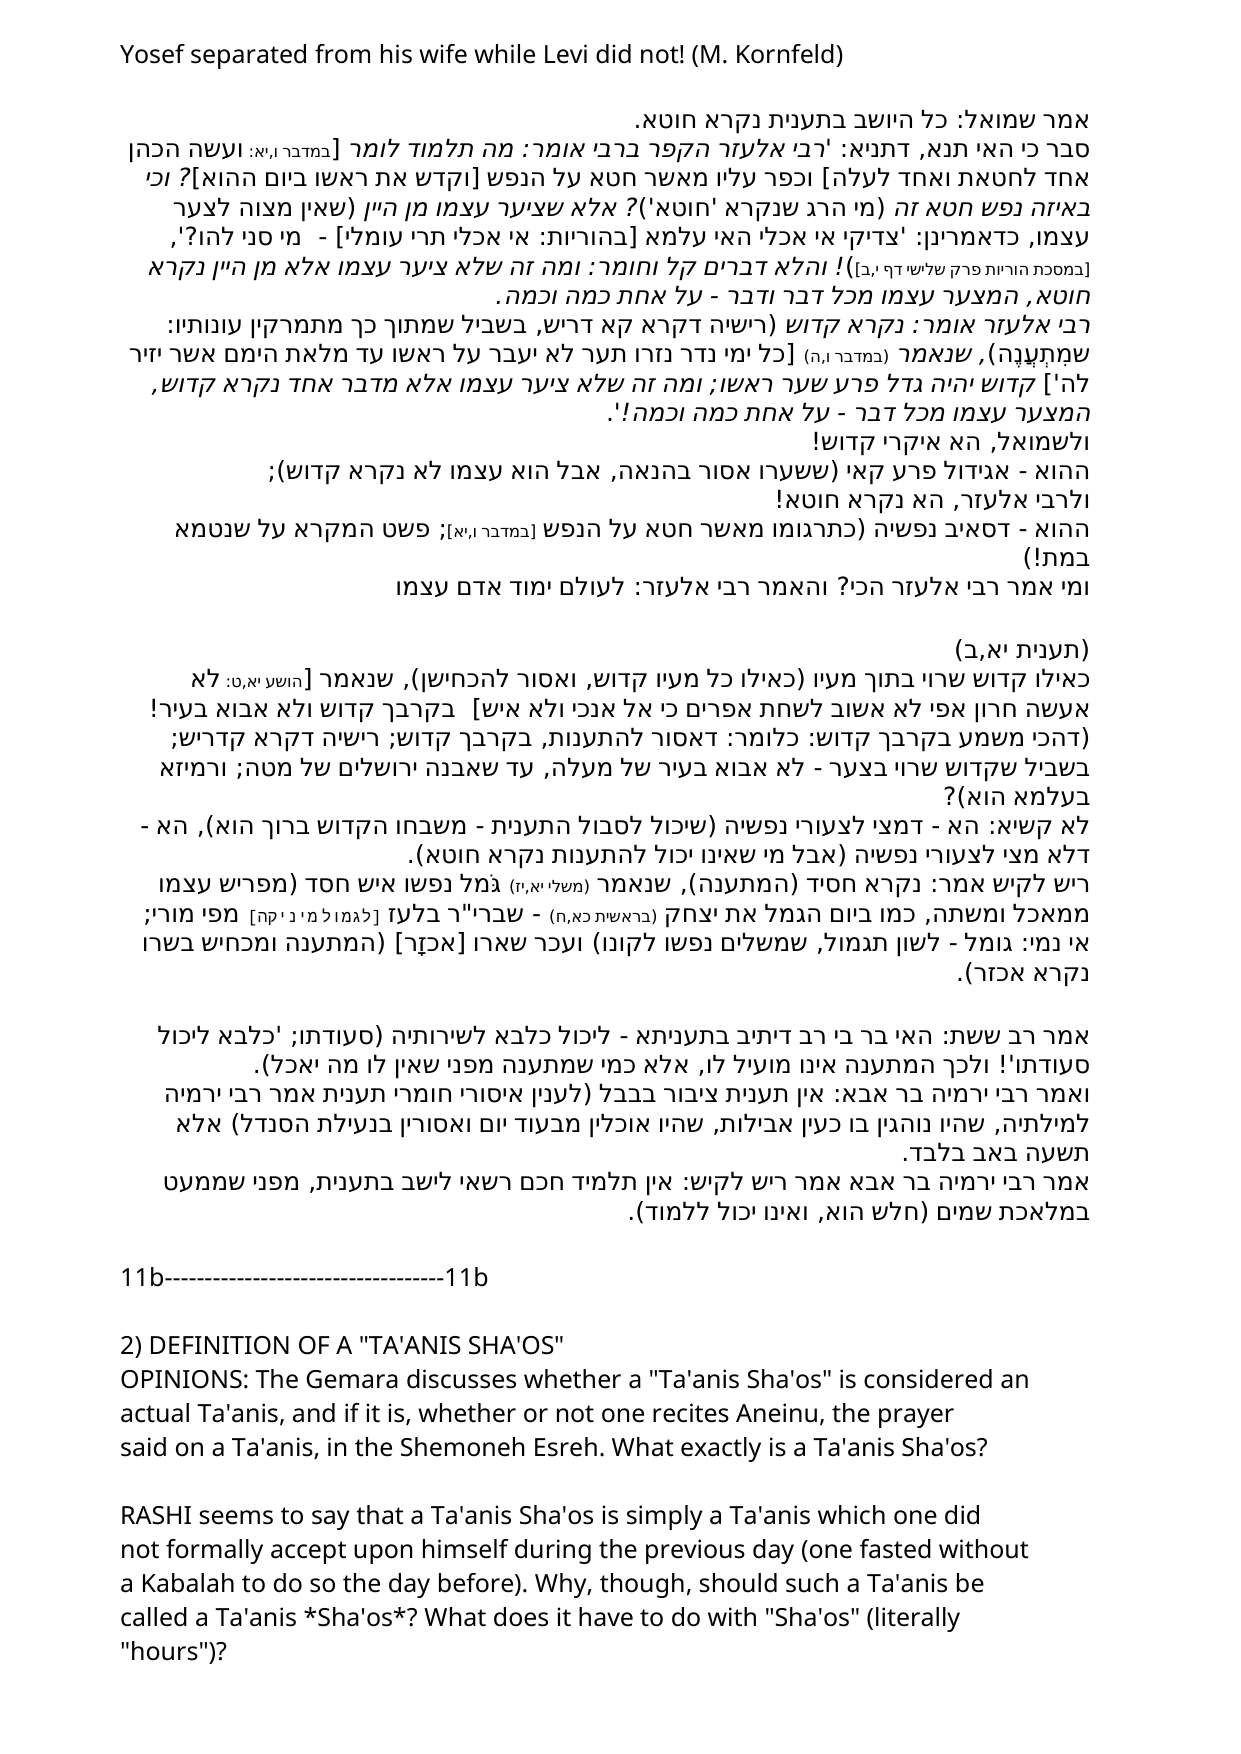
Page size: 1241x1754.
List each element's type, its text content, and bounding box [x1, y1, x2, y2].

text ההוא - דסאיב נפשיה (כתרגומו מאשר חטא על הנפש [במדבר ו,יא]; פשט המקרא על שנטמא במת!) [120, 515, 1090, 573]
text 2) DEFINITION OF A "TA'ANIS SHA'OS" [120, 1328, 1090, 1362]
text (תענית יא,ב) [120, 636, 1090, 664]
text לא קשיא: הא - דמצי לצעורי נפשיה (שיכול לסבול התענית - משבחו הקדוש ברוך הוא), הא - דלא מצי לצעורי נפשיה (אבל מי שאינו יכול להתענות נקרא חוטא). [120, 811, 1090, 870]
text RASHI seems to say that a Ta'anis Sha'os is simply a Ta'anis which one did [120, 1498, 1090, 1532]
text called a Ta'anis *Sha'os*? What does it have to do with "Sha'os" (literally [120, 1599, 1090, 1633]
text ההוא - אגידול פרע קאי (ששערו אסור בהנאה, אבל הוא עצמו לא נקרא קדוש); [120, 457, 1090, 486]
text not formally accept upon himself during the previous day (one fasted without [120, 1532, 1090, 1566]
text ואמר רבי ירמיה בר אבא: אין תענית ציבור בבבל (לענין איסורי חומרי תענית אמר רבי ירמיה למילתיה, שהיו נוהגין בו כעין אבילות, שהיו אוכלין מבעוד יום ואסורין בנעילת הסנדל) אלא תשעה באב בלבד. [120, 1079, 1090, 1167]
text סבר כי האי תנא, דתניא: 'רבי אלעזר הקפר ברבי אומר: מה תלמוד לומר [במדבר ו,יא: ועשה הכהן אחד לחטאת ואחד לעלה] וכפר עליו מאשר חטא על הנפש [וקדש את ראשו ביום ההוא]? וכי באיזה נפש חטא זה (מי הרג שנקרא 'חוטא')? אלא שציער עצמו מן היין (שאין מצוה לצער עצמו, כדאמרינן: 'צדיקי אי אכלי האי עלמא [בהוריות: אי אכלי תרי עומלי] - מי סני להו?', [במסכת הוריות פרק שלישי דף י,ב])! והלא דברים קל וחומר: ומה זה שלא ציער עצמו אלא מן היין נקרא חוטא, המצער עצמו מכל דבר ודבר - על אחת כמה וכמה. [120, 134, 1090, 310]
text ריש לקיש אמר: נקרא חסיד (המתענה), שנאמר (משלי יא,יז) גֹּמל נפשו איש חסד (מפריש עצמו ממאכל ומשתה, כמו ביום הגמל את יצחק (בראשית כא,ח) - שברי"ר בלעז [לגמול מיניקה] מפי מורי; אי נמי: גומל - לשון תגמול, שמשלים נפשו לקונו) ועכר שארו [אכזָר] (המתענה ומכחיש בשרו נקרא אכזר). [120, 870, 1090, 987]
text 11b-----------------------------------11b [120, 1260, 1090, 1294]
text אמר רבי ירמיה בר אבא אמר ריש לקיש: אין תלמיד חכם רשאי לישב בתענית, מפני שממעט במלאכת שמים (חלש הוא, ואינו יכול ללמוד). [120, 1167, 1090, 1226]
text ומי אמר רבי אלעזר הכי? והאמר רבי אלעזר: לעולם ימוד אדם עצמו [120, 573, 1090, 602]
text רבי אלעזר אומר: נקרא קדוש (רישיה דקרא קא דריש, בשביל שמתוך כך מתמרקין עונותיו: שמִתְעֲנֶה), שנאמר (במדבר ו,ה) [כל ימי נדר נזרו תער לא יעבר על ראשו עד מלאת הימם אשר יזיר לה'] קדוש יהיה גדל פרע שער ראשו; ומה זה שלא ציער עצמו אלא מדבר אחד נקרא קדוש, המצער עצמו מכל דבר - על אחת כמה וכמה!'. [120, 310, 1090, 428]
text אמר רב ששת: האי בר בי רב דיתיב בתעניתא - ליכול כלבא לשירותיה (סעודתו; 'כלבא ליכול סעודתו'! ולכך המתענה אינו מועיל לו, אלא כמי שמתענה מפני שאין לו מה יאכל). [120, 1021, 1090, 1079]
text כאילו קדוש שרוי בתוך מעיו (כאילו כל מעיו קדוש, ואסור להכחישן), שנאמר [הושע יא,ט: לא אעשה חרון אפי לא אשוב לשחת אפרים כי אל אנכי ולא איש] בקרבך קדוש ולא אבוא בעיר! (דהכי משמע בקרבך קדוש: כלומר: דאסור להתענות, בקרבך קדוש; רישיה דקרא קדריש; בשביל שקדוש שרוי בצער - לא אבוא בעיר של מעלה, עד שאבנה ירושלים של מטה; ורמיזא בעלמא הוא)? [120, 664, 1090, 811]
text ולשמואל, הא איקרי קדוש! [120, 428, 1090, 457]
text "hours")? [120, 1633, 1090, 1667]
text a Kabalah to do so the day before). Why, though, should such a Ta'anis be [120, 1566, 1090, 1599]
text OPINIONS: The Gemara discusses whether a "Ta'anis Sha'os" is considered an [120, 1362, 1090, 1396]
text said on a Ta'anis, in the Shemoneh Esreh. What exactly is a Ta'anis Sha'os? [120, 1430, 1090, 1464]
text אמר שמואל: כל היושב בתענית נקרא חוטא. [120, 105, 1090, 134]
text Yosef separated from his wife while Levi did not! (M. Kornfeld) [120, 37, 1090, 71]
text ולרבי אלעזר, הא נקרא חוטא! [120, 486, 1090, 515]
text actual Ta'anis, and if it is, whether or not one recites Aneinu, the prayer [120, 1396, 1090, 1430]
